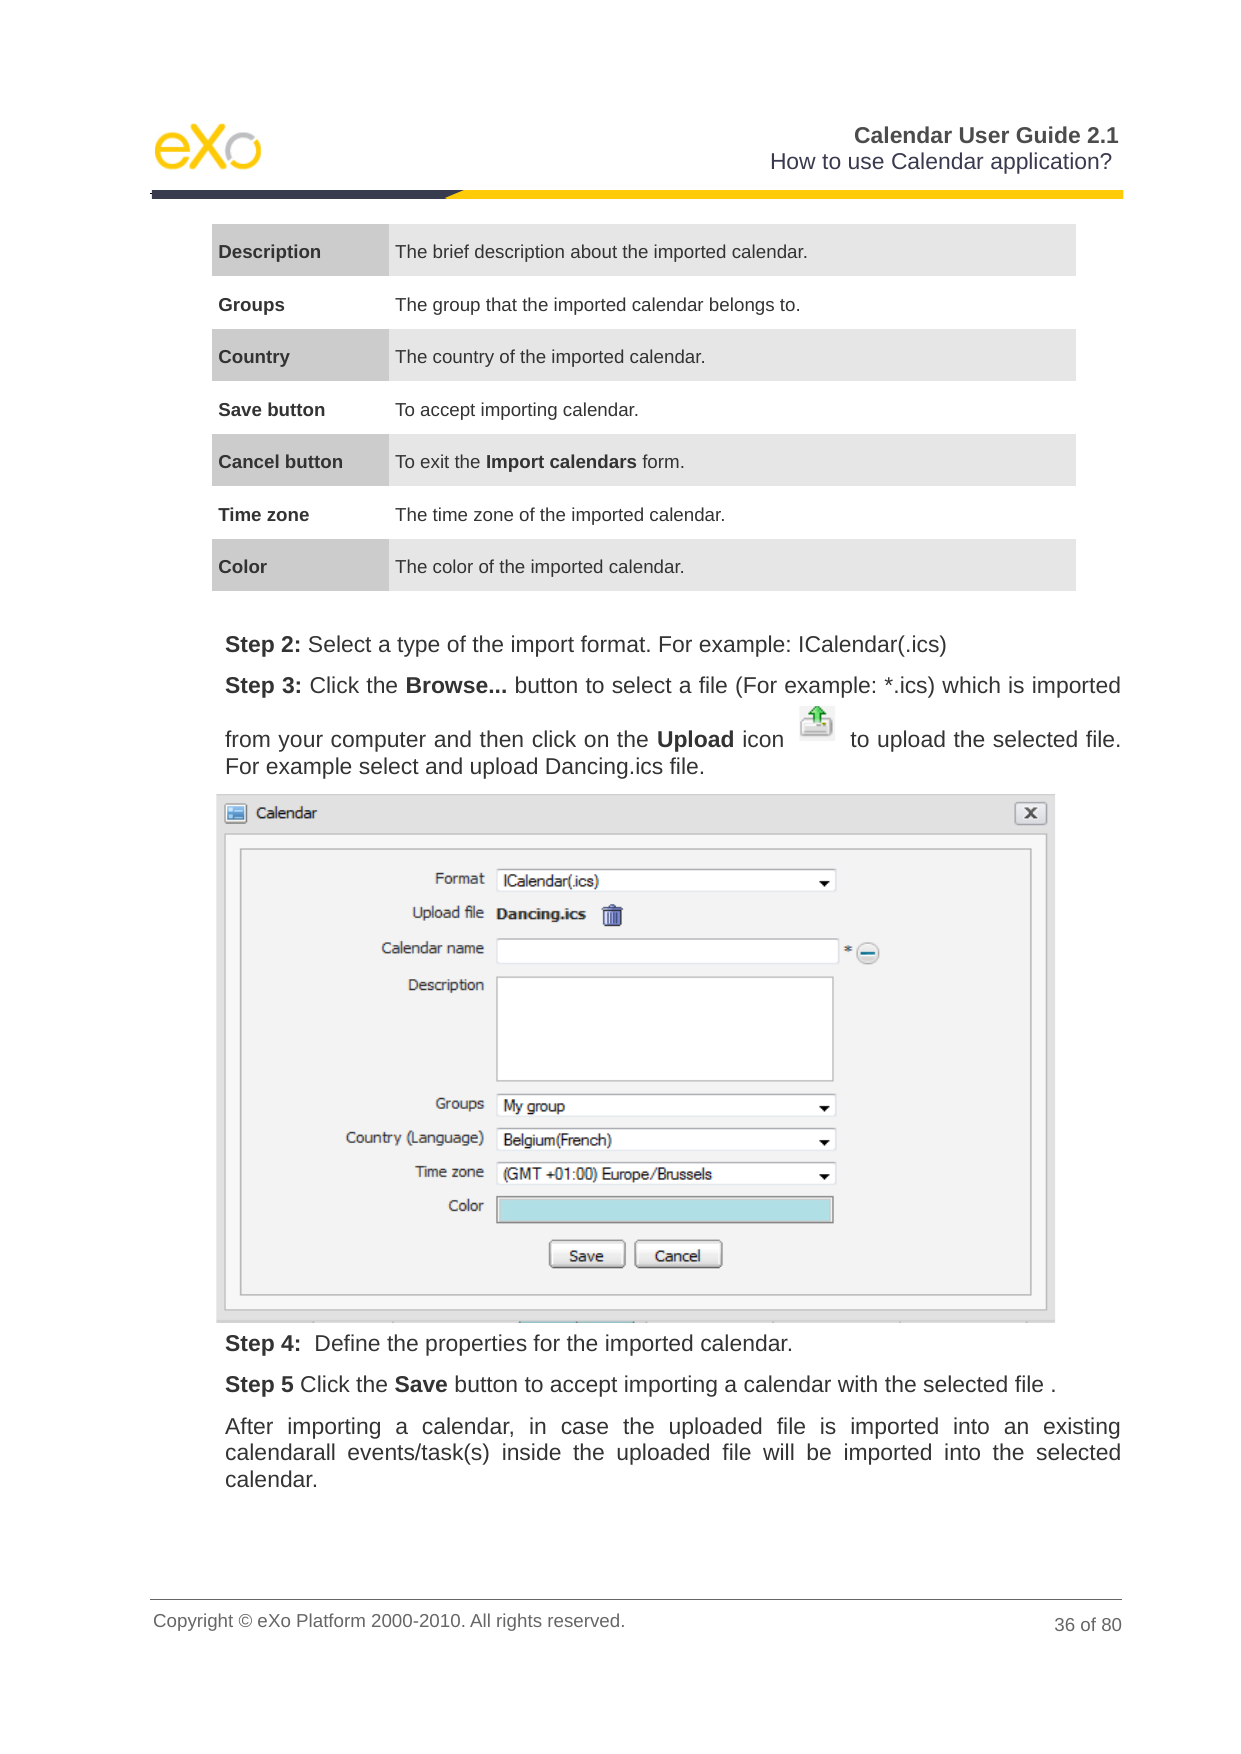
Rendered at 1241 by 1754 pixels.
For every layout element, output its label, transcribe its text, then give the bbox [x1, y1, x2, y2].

table_cell To exit the Import calendars form. [389, 434, 1076, 486]
table_cell Time zone [212, 486, 389, 538]
picture [151, 190, 1124, 199]
table_cell Groups [212, 276, 389, 328]
table_cell Cancel button [212, 434, 389, 486]
list After importing a calendar, in case the uploaded file is imported into an existing calendarall events/task(s) inside the uploaded file will be imported into the selected calendar. [187, 1413, 1122, 1492]
table_cell Country [212, 329, 389, 381]
table_cell Color [212, 539, 389, 591]
table_cell To accept importing calendar. [389, 381, 1076, 433]
list Step 3: Click the Browse... button to select a file (For example: *.ics) which is imported from your computer and then click on the Upload icon to upload the selected file. For example select and upload Dancing.ics file. [187, 672, 1122, 779]
picture [155, 123, 262, 170]
table_cell The group that the imported calendar belongs to. [389, 276, 1076, 328]
table_cell The time zone of the imported calendar. [389, 486, 1076, 538]
list Step 4: Define the properties for the imported calendar. [187, 794, 1122, 1356]
list Step 5 Click the Save button to accept importing a calendar with the selected file . [187, 1371, 1122, 1398]
table_cell Save button [212, 381, 389, 433]
picture [216, 794, 1056, 1323]
table_cell Description [212, 224, 389, 276]
table_cell The brief description about the imported calendar. [389, 224, 1076, 276]
picture [799, 706, 836, 741]
table_cell The color of the imported calendar. [389, 539, 1076, 591]
list Step 2: Select a type of the import format. For example: ICalendar(.ics) [187, 631, 1122, 657]
table_cell The country of the imported calendar. [389, 329, 1076, 381]
